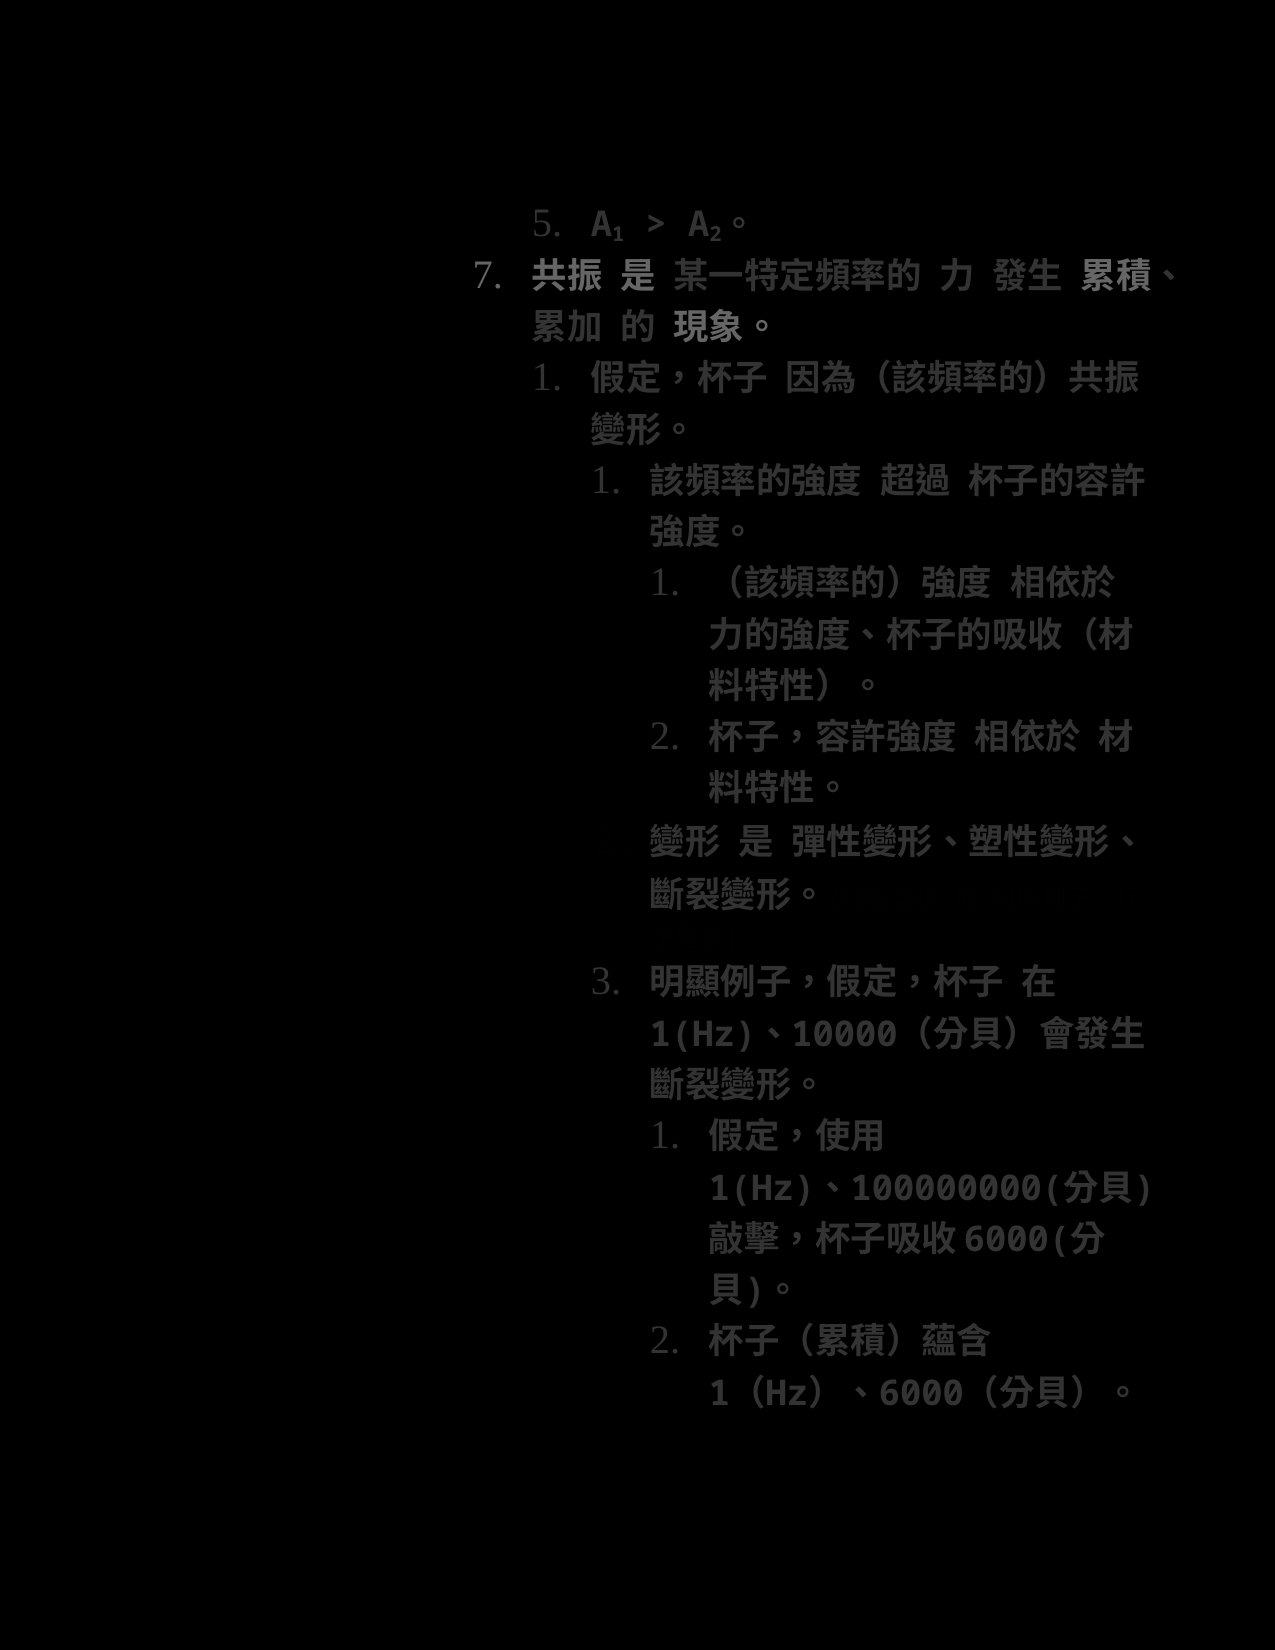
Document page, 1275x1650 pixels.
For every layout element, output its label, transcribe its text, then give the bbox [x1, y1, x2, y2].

list 共振 是 某一特定頻率的 力 發生 累積、累加 的 現象。 [472, 247, 1157, 350]
list 杯子，容許強度 相依於 材料特性。 [649, 708, 1157, 811]
list 變形 是 彈性變形、塑性變形、斷裂變形。{斷裂變形 的 明顯例子，杯子龜裂} [591, 811, 1157, 953]
list 該頻率的強度 超過 杯子的容許強度。 [591, 452, 1157, 555]
list 假定，杯子 因為（該頻率的）共振 變形。 [532, 350, 1157, 452]
list 假定，使用 1(Hz)、100000000(分貝)敲擊，杯子吸收6000(分貝)。 [649, 1107, 1157, 1313]
list A1 > A2。 [532, 196, 1157, 247]
list 明顯例子，假定，杯子 在 1(Hz)、10000（分貝）會發生 斷裂變形。 [591, 953, 1157, 1107]
list 杯子（累積）蘊含 1（Hz）、6000（分貝）。 [649, 1313, 1157, 1416]
list （該頻率的）強度 相依於 力的強度、杯子的吸收（材料特性）。 [649, 555, 1157, 708]
